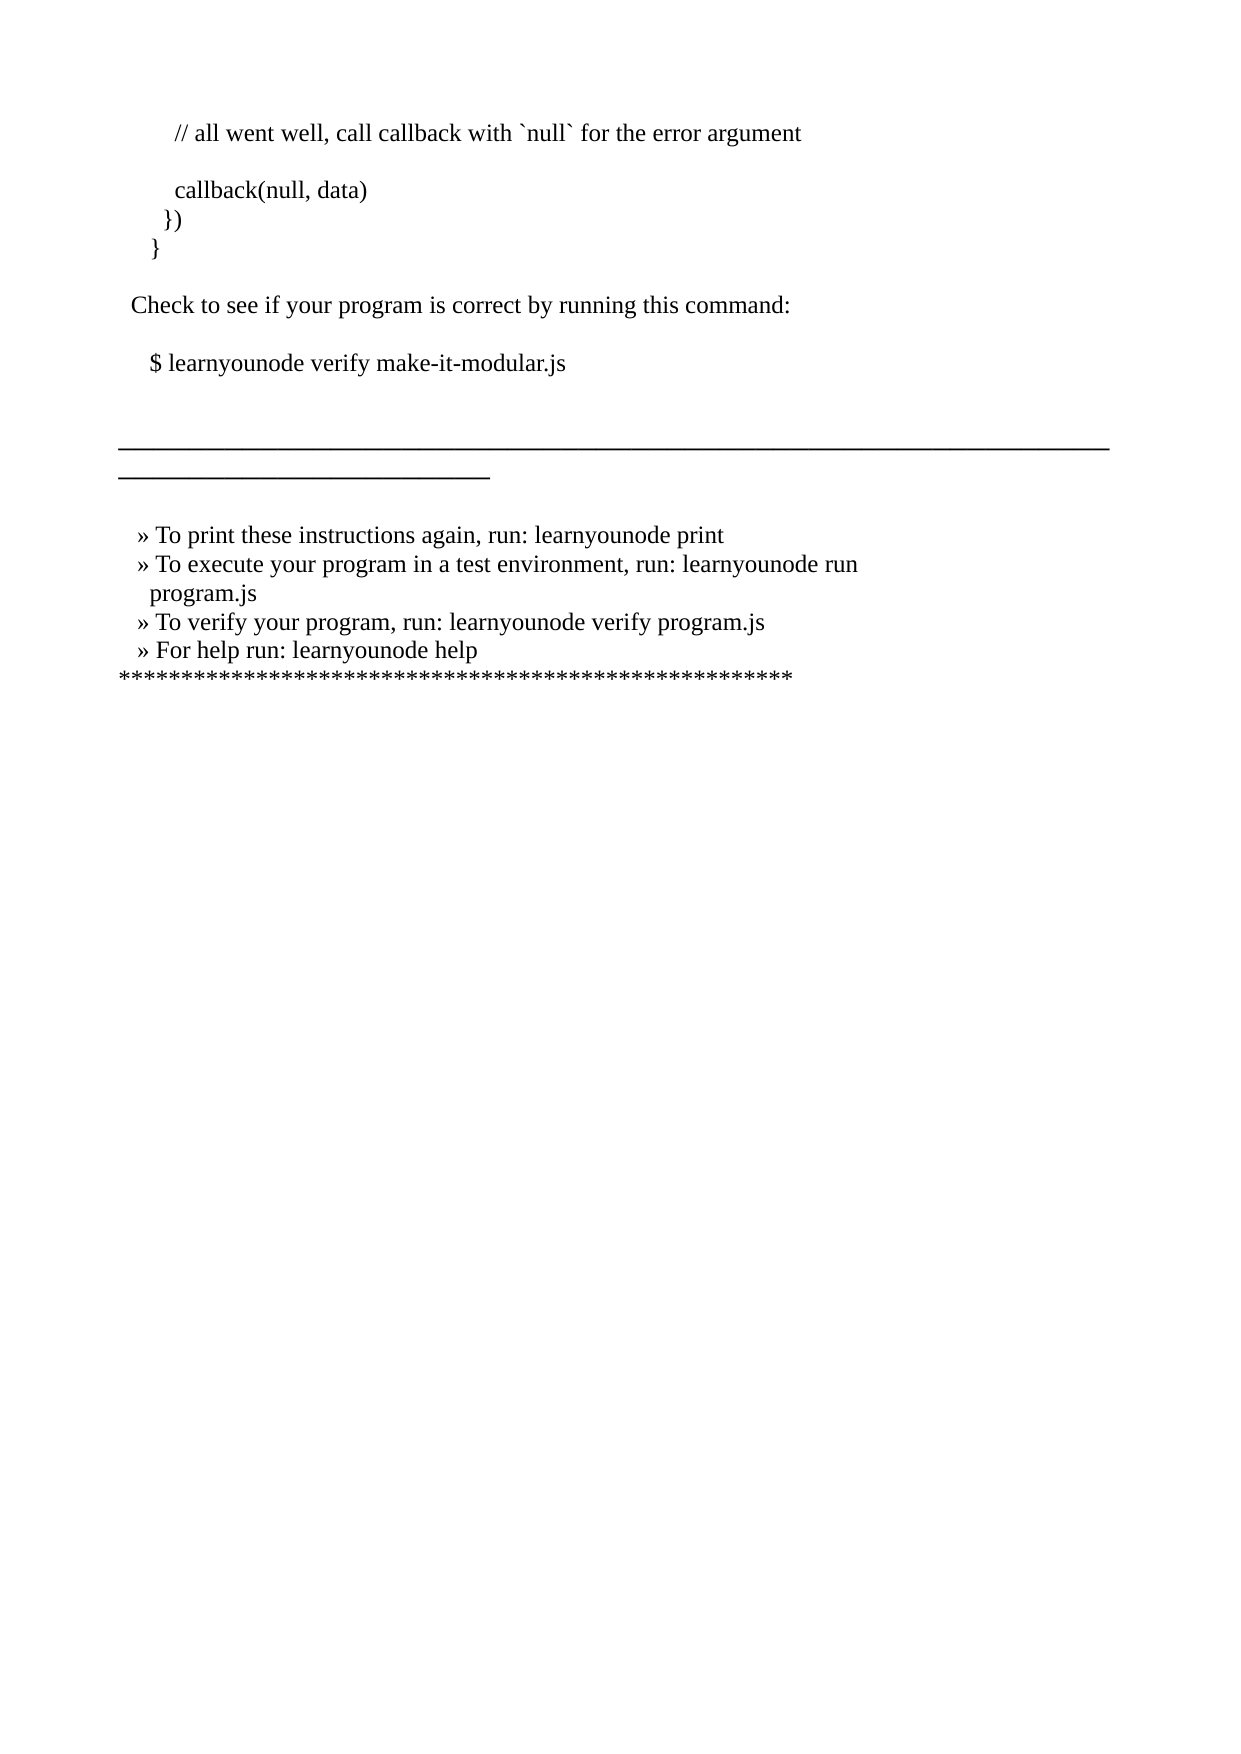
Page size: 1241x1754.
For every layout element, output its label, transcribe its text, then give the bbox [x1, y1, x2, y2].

text Check to see if your program is correct by running this command: [118, 291, 1122, 319]
text } [118, 233, 1122, 262]
text » For help run: learnyounode help [118, 636, 1122, 664]
text ****************************************************** [118, 664, 1122, 693]
text // all went well, call callback with `null` for the error argument [118, 118, 1122, 147]
text » To execute your program in a test environment, run: learnyounode run [118, 549, 1122, 578]
text $ learnyounode verify make-it-modular.js [118, 348, 1122, 377]
text callback(null, data) [118, 176, 1122, 204]
text » To verify your program, run: learnyounode verify program.js [118, 607, 1122, 636]
text ───────────────────────────────────────────────────────────────────────────── [118, 406, 1122, 492]
text program.js [118, 578, 1122, 607]
text » To print these instructions again, run: learnyounode print [118, 521, 1122, 549]
text }) [118, 204, 1122, 233]
